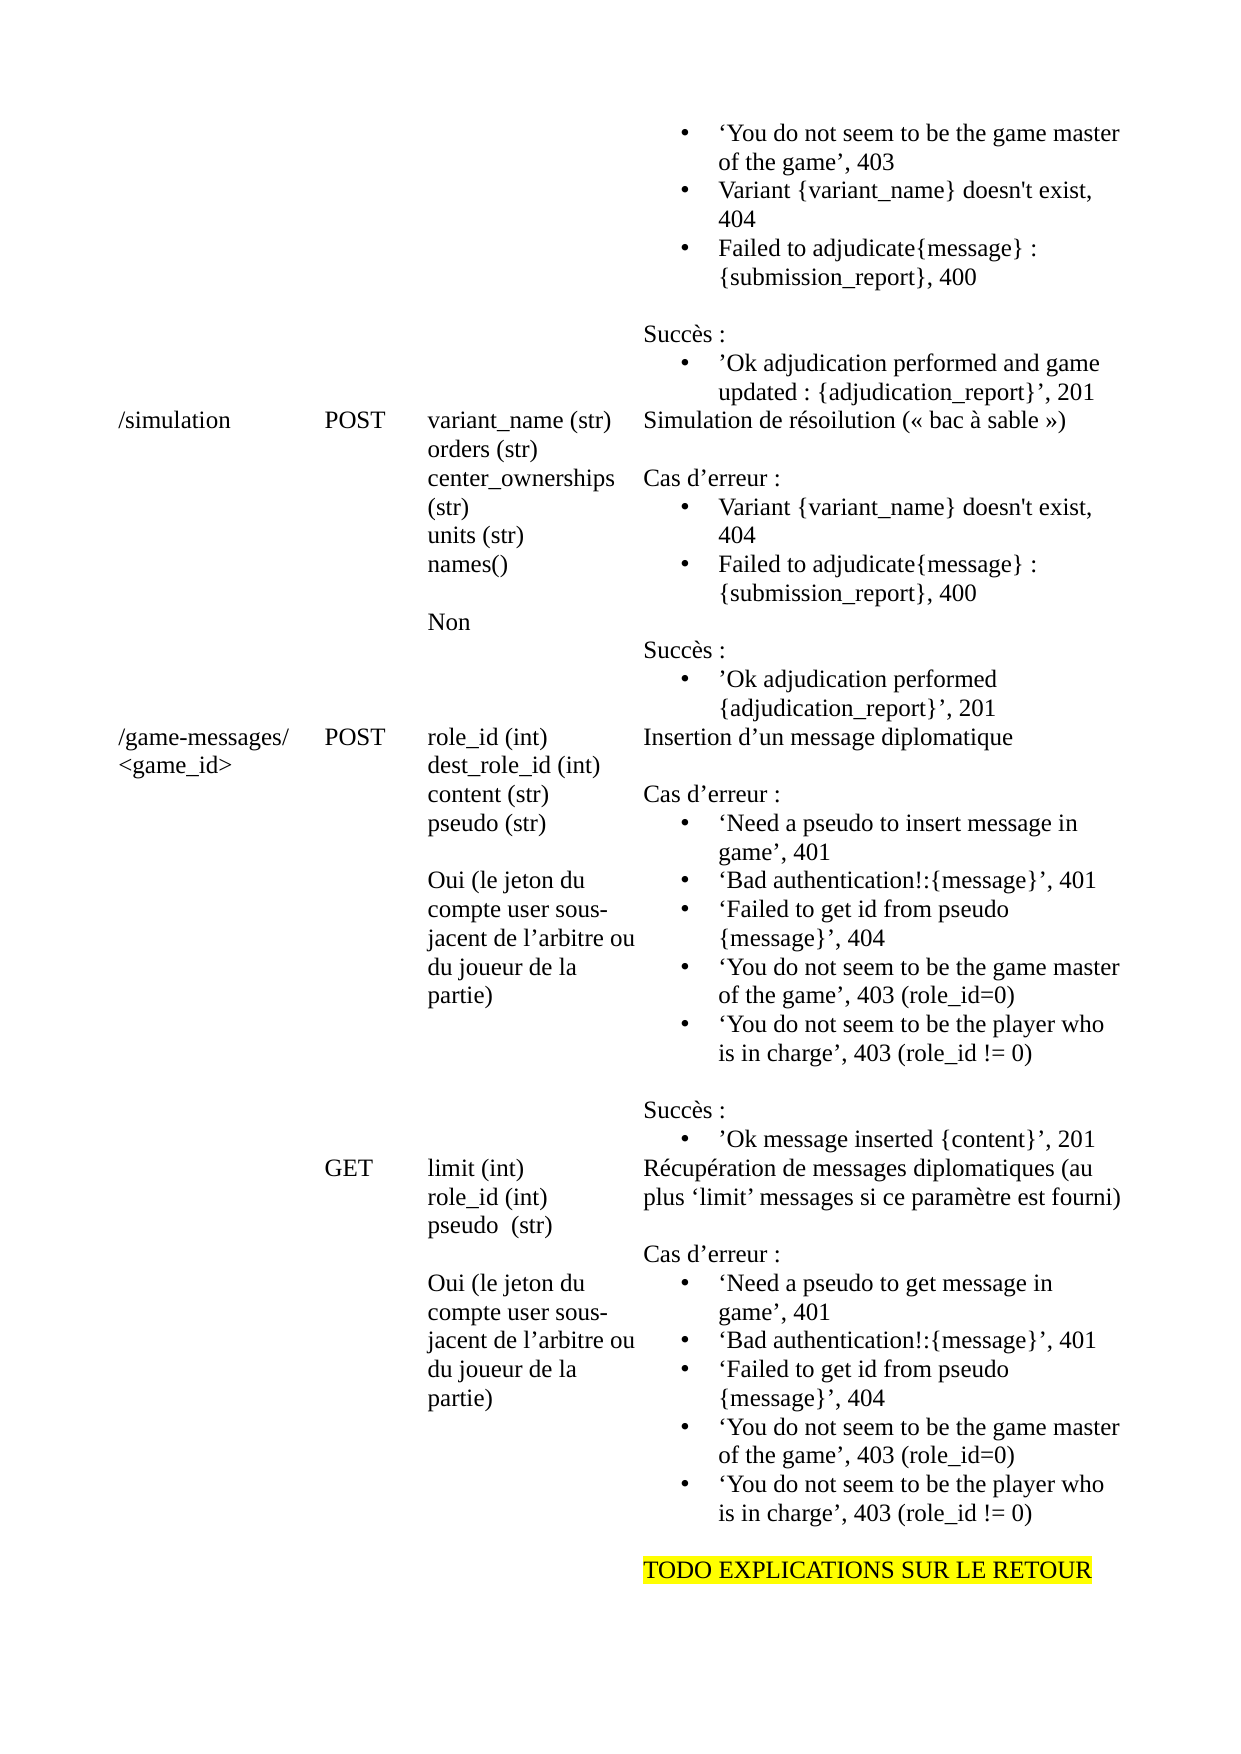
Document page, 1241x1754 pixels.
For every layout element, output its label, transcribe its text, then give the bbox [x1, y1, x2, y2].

table_cell role_id (int) dest_role_id (int) content (str) pseudo (str) Oui (le jeton du compte user sous-jacent de l’arbitre ou du joueur de la partie) [428, 722, 643, 1153]
table_cell limit (int) role_id (int) pseudo (str) Oui (le jeton du compte user sous-jacent de l’arbitre ou du joueur de la partie) [428, 1153, 643, 1613]
table_cell [324, 118, 427, 406]
table_cell [118, 118, 324, 406]
table_cell POST [324, 406, 427, 722]
table_cell Insertion d’un message diplomatique Cas d’erreur : ‘Need a pseudo to insert message in game’, 401 ‘Bad authentication!:{message}’, 401 ‘Failed to get id from pseudo {message}’, 404 ‘You do not seem to be the game master of the game’, 403 (role_id=0) ‘You do not seem to be the player who is in charge’, 403 (role_id != 0) Succès : ’Ok message inserted {content}’, 201 [643, 722, 1122, 1153]
table_cell Résolution de la partie Cas d’erreur : ‘Need a pseudo to adjudicate in game’, 401 ‘Bad authentication!:{message}’, 401 ‘Failed to get id from pseudo {message}’, 404 ‘You do not seem to be the game master of the game’, 403 Variant {variant_name} doesn't exist, 404 Failed to adjudicate{message} : {submission_report}, 400 Succès : ’Ok adjudication performed and game updated : {adjudication_report}’, 201 [643, 118, 1122, 406]
table_cell Récupération de messages diplomatiques (au plus ‘limit’ messages si ce paramètre est fourni) Cas d’erreur : ‘Need a pseudo to get message in game’, 401 ‘Bad authentication!:{message}’, 401 ‘Failed to get id from pseudo {message}’, 404 ‘You do not seem to be the game master of the game’, 403 (role_id=0) ‘You do not seem to be the player who is in charge’, 403 (role_id != 0) TODO EXPLICATIONS SUR LE RETOUR Succès : <liste de messages>, 200 [643, 1153, 1122, 1613]
table_cell GET [324, 1153, 427, 1613]
table_cell Simulation de résoilution (« bac à sable ») Cas d’erreur : Variant {variant_name} doesn't exist, 404 Failed to adjudicate{message} : {submission_report}, 400 Succès : ’Ok adjudication performed {adjudication_report}’, 201 [643, 406, 1122, 722]
table_cell [428, 118, 643, 406]
table_cell /simulation [118, 406, 324, 722]
table_cell variant_name (str) orders (str) center_ownerships (str) units (str) names() Non [428, 406, 643, 722]
table_cell /game-messages/<game_id> [118, 722, 324, 1613]
table_cell POST [324, 722, 427, 1153]
